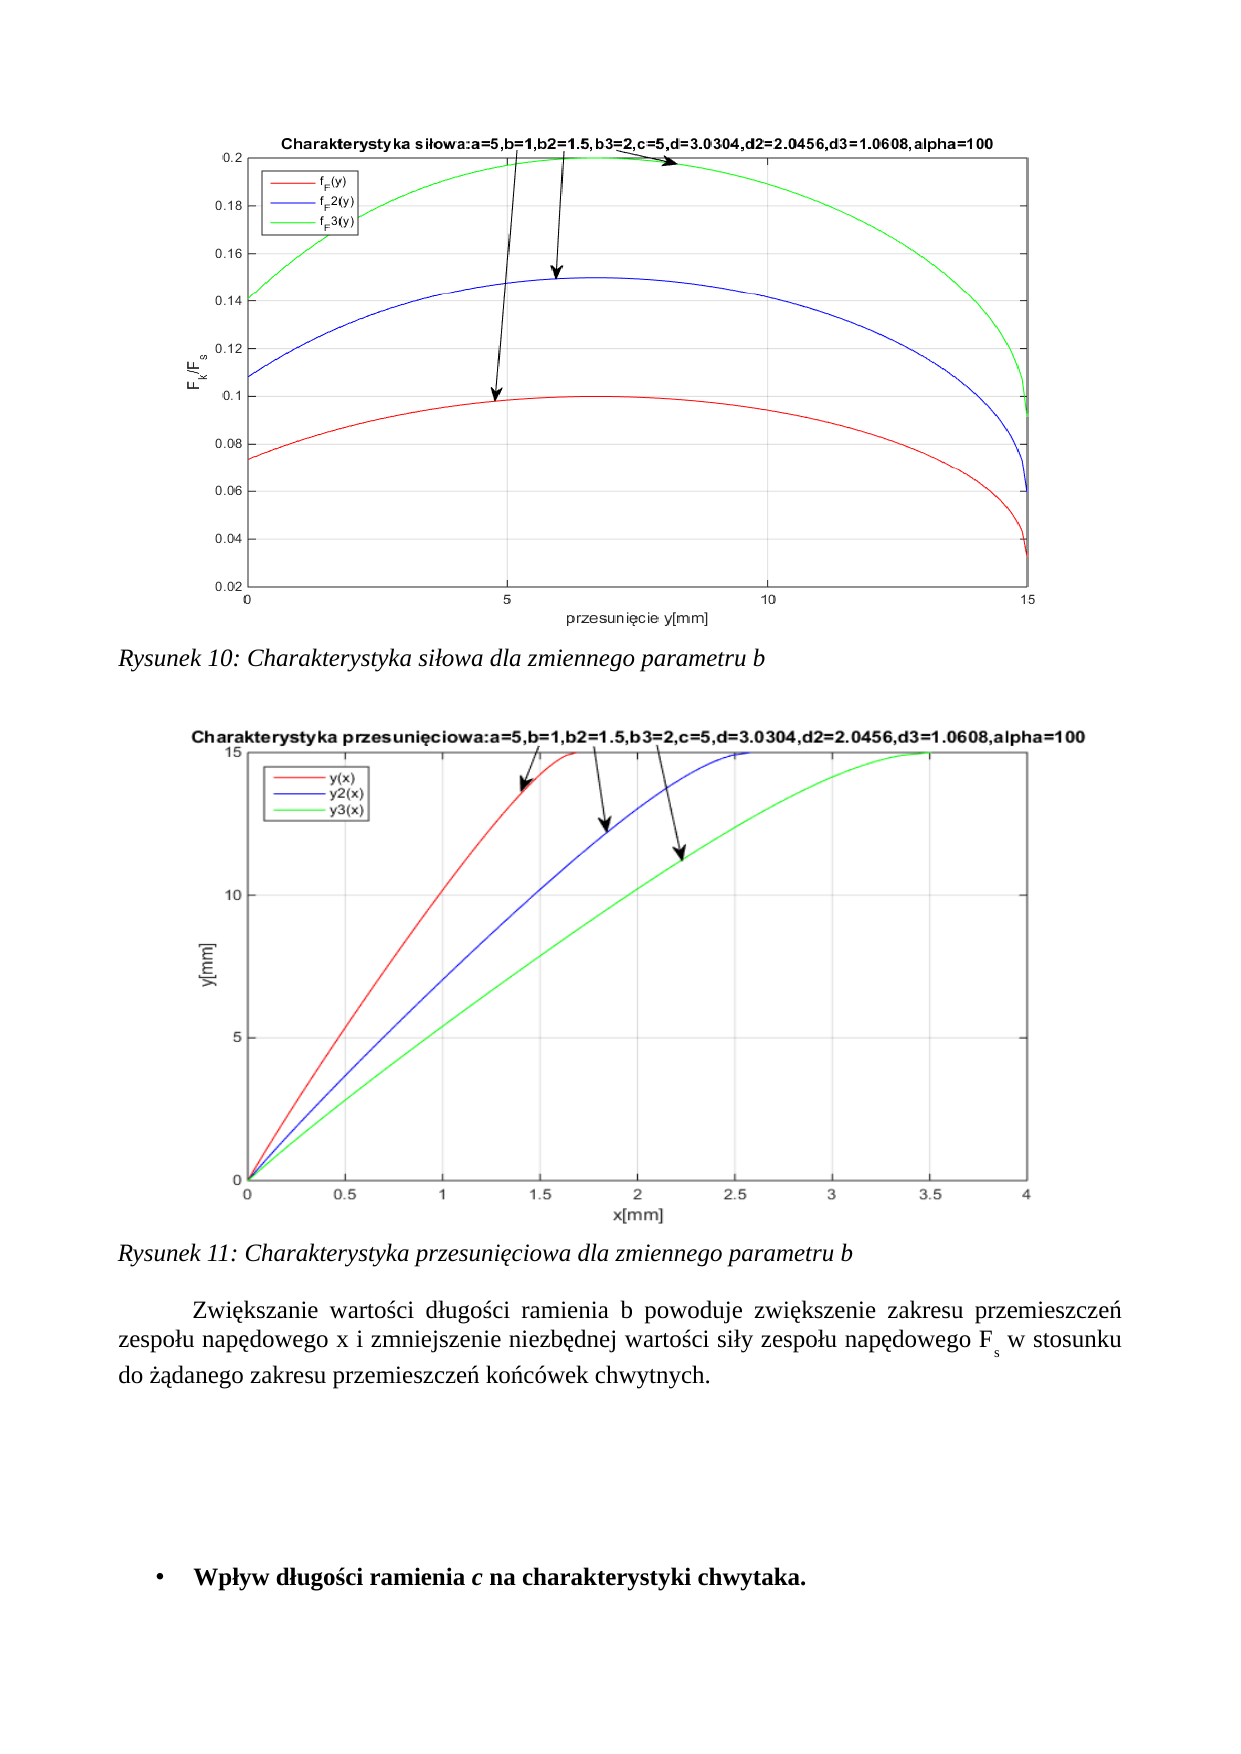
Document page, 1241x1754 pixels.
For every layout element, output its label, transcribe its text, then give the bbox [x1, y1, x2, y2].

text Rysunek 11: Charakterystyka przesunięciowa dla zmiennego parametru b [118, 1239, 1123, 1267]
list Wpływ długości ramienia c na charakterystyki chwytaka. [156, 1562, 1122, 1590]
text Zwiększanie wartości długości ramienia b powoduje zwiększenie zakresu przemieszczeń zespołu napędowego x i zmniejszenie niezbędnej wartości siły zespołu napędowego Fs w stosunku do żądanego zakresu przemieszczeń końcówek chwytnych. [118, 1296, 1122, 1389]
text Rysunek 10: Charakterystyka siłowa dla zmiennego parametru b [118, 644, 1123, 672]
